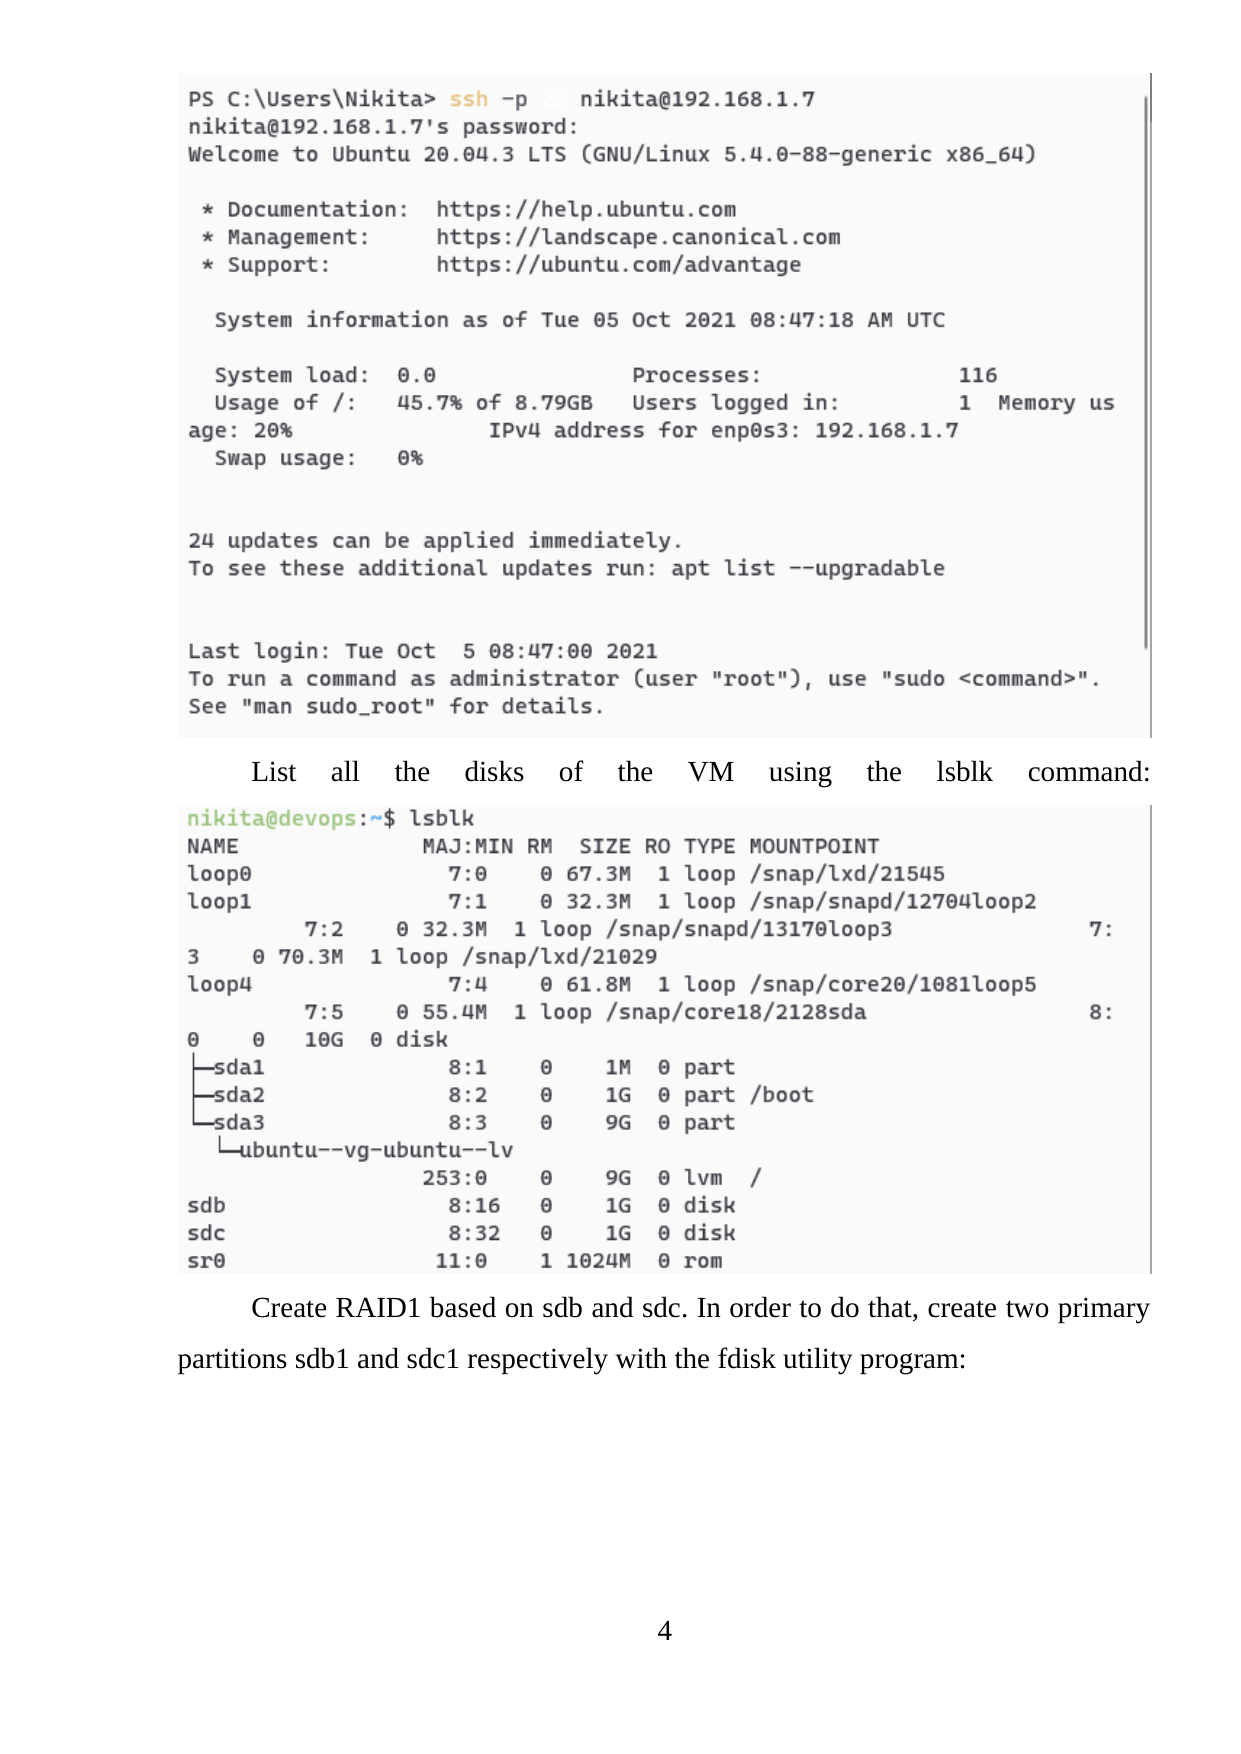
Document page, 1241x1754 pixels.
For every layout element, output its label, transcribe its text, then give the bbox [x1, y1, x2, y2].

text Create RAID1 based on sdb and sdc. In order to do that, create two primary partitions sdb1 and sdc1 respectively with the fdisk utility program: [177, 1290, 1152, 1374]
text List all the disks of the VM using the lsblk command: [177, 754, 1152, 805]
